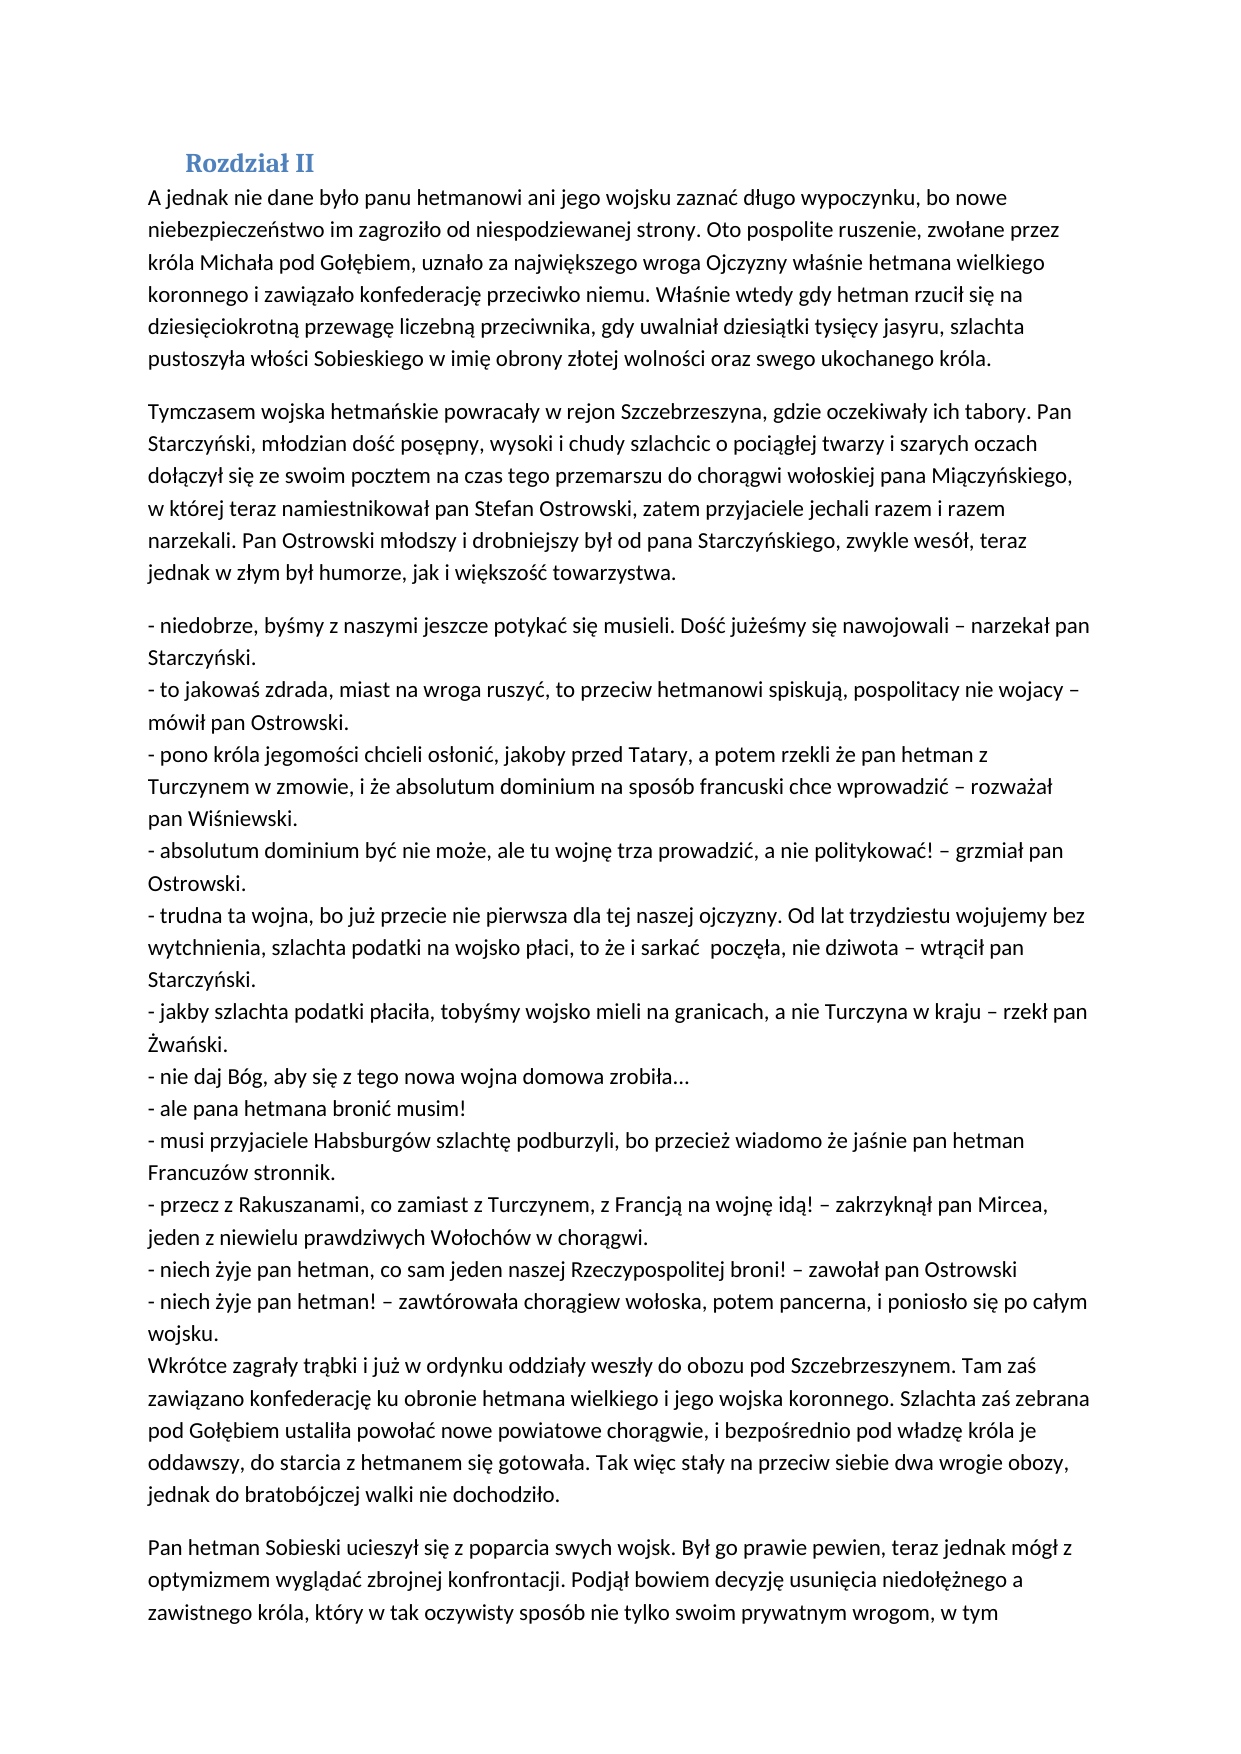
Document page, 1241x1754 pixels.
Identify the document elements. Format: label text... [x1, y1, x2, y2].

text - musi przyjaciele Habsburgów szlachtę podburzyli, bo przecież wiadomo że jaśnie pan hetman Francuzów stronnik. [148, 1126, 1093, 1186]
text Tymczasem wojska hetmańskie powracały w rejon Szczebrzeszyna, gdzie oczekiwały ich tabory. Pan Starczyński, młodzian dość posępny, wysoki i chudy szlachcic o pociągłej twarzy i szarych oczach dołączył się ze swoim pocztem na czas tego przemarszu do chorągwi wołoskiej pana Miączyńskiego, w której teraz namiestnikował pan Stefan Ostrowski, zatem przyjaciele jechali razem i razem narzekali. Pan Ostrowski młodszy i drobniejszy był od pana Starczyńskiego, zwykle wesół, teraz jednak w złym był humorze, jak i większość towarzystwa. [148, 397, 1093, 586]
text - jakby szlachta podatki płaciła, tobyśmy wojsko mieli na granicach, a nie Turczyna w kraju – rzekł pan Żwański. [148, 997, 1093, 1058]
text - trudna ta wojna, bo już przecie nie pierwsza dla tej naszej ojczyzny. Od lat trzydziestu wojujemy bez wytchnienia, szlachta podatki na wojsko płaci, to że i sarkać poczęła, nie dziwota – wtrącił pan Starczyński. [148, 901, 1093, 993]
text - pono króla jegomości chcieli osłonić, jakoby przed Tatary, a potem rzekli że pan hetman z Turczynem w zmowie, i że absolutum dominium na sposób francuski chce wprowadzić – rozważał pan Wiśniewski. [148, 740, 1093, 832]
text Wkrótce zagrały trąbki i już w ordynku oddziały weszły do obozu pod Szczebrzeszynem. Tam zaś zawiązano konfederację ku obronie hetmana wielkiego i jego wojska koronnego. Szlachta zaś zebrana pod Gołębiem ustaliła powołać nowe powiatowe chorągwie, i bezpośrednio pod władzę króla je oddawszy, do starcia z hetmanem się gotowała. Tak więc stały na przeciw siebie dwa wrogie obozy, jednak do bratobójczej walki nie dochodziło. [148, 1352, 1093, 1508]
text - niech żyje pan hetman! – zawtórowała chorągiew wołoska, potem pancerna, i poniosło się po całym wojsku. [148, 1287, 1093, 1347]
text A jednak nie dane było panu hetmanowi ani jego wojsku zaznać długo wypoczynku, bo nowe niebezpieczeństwo im zagroziło od niespodziewanej strony. Oto pospolite ruszenie, zwołane przez króla Michała pod Gołębiem, uznało za największego wroga Ojczyzny właśnie hetmana wielkiego koronnego i zawiązało konfederację przeciwko niemu. Właśnie wtedy gdy hetman rzucił się na dziesięciokrotną przewagę liczebną przeciwnika, gdy uwalniał dziesiątki tysięcy jasyru, szlachta pustoszyła włości Sobieskiego w imię obrony złotej wolności oraz swego ukochanego króla. [148, 183, 1093, 372]
text Pan hetman Sobieski ucieszył się z poparcia swych wojsk. Był go prawie pewien, teraz jednak mógł z optymizmem wyglądać zbrojnej konfrontacji. Podjął bowiem decyzję usunięcia niedołężnego a zawistnego króla, który w tak oczywisty sposób nie tylko swoim prywatnym wrogom, w tym [148, 1533, 1093, 1626]
text - nie daj Bóg, aby się z tego nowa wojna domowa zrobiła... [148, 1062, 1093, 1090]
text - niedobrze, byśmy z naszymi jeszcze potykać się musieli. Dość jużeśmy się nawojowali – narzekał pan Starczyński. [148, 611, 1093, 671]
text - to jakowaś zdrada, miast na wroga ruszyć, to przeciw hetmanowi spiskują, pospolitacy nie wojacy – mówił pan Ostrowski. [148, 676, 1093, 736]
text - absolutum dominium być nie może, ale tu wojnę trza prowadzić, a nie politykować! – grzmiał pan Ostrowski. [148, 837, 1093, 897]
text - niech żyje pan hetman, co sam jeden naszej Rzeczypospolitej broni! – zawołał pan Ostrowski [148, 1255, 1093, 1283]
text - przecz z Rakuszanami, co zamiast z Turczynem, z Francją na wojnę idą! – zakrzyknął pan Mircea, jeden z niewielu prawdziwych Wołochów w chorągwi. [148, 1191, 1093, 1251]
text - ale pana hetmana bronić musim! [148, 1094, 1093, 1122]
